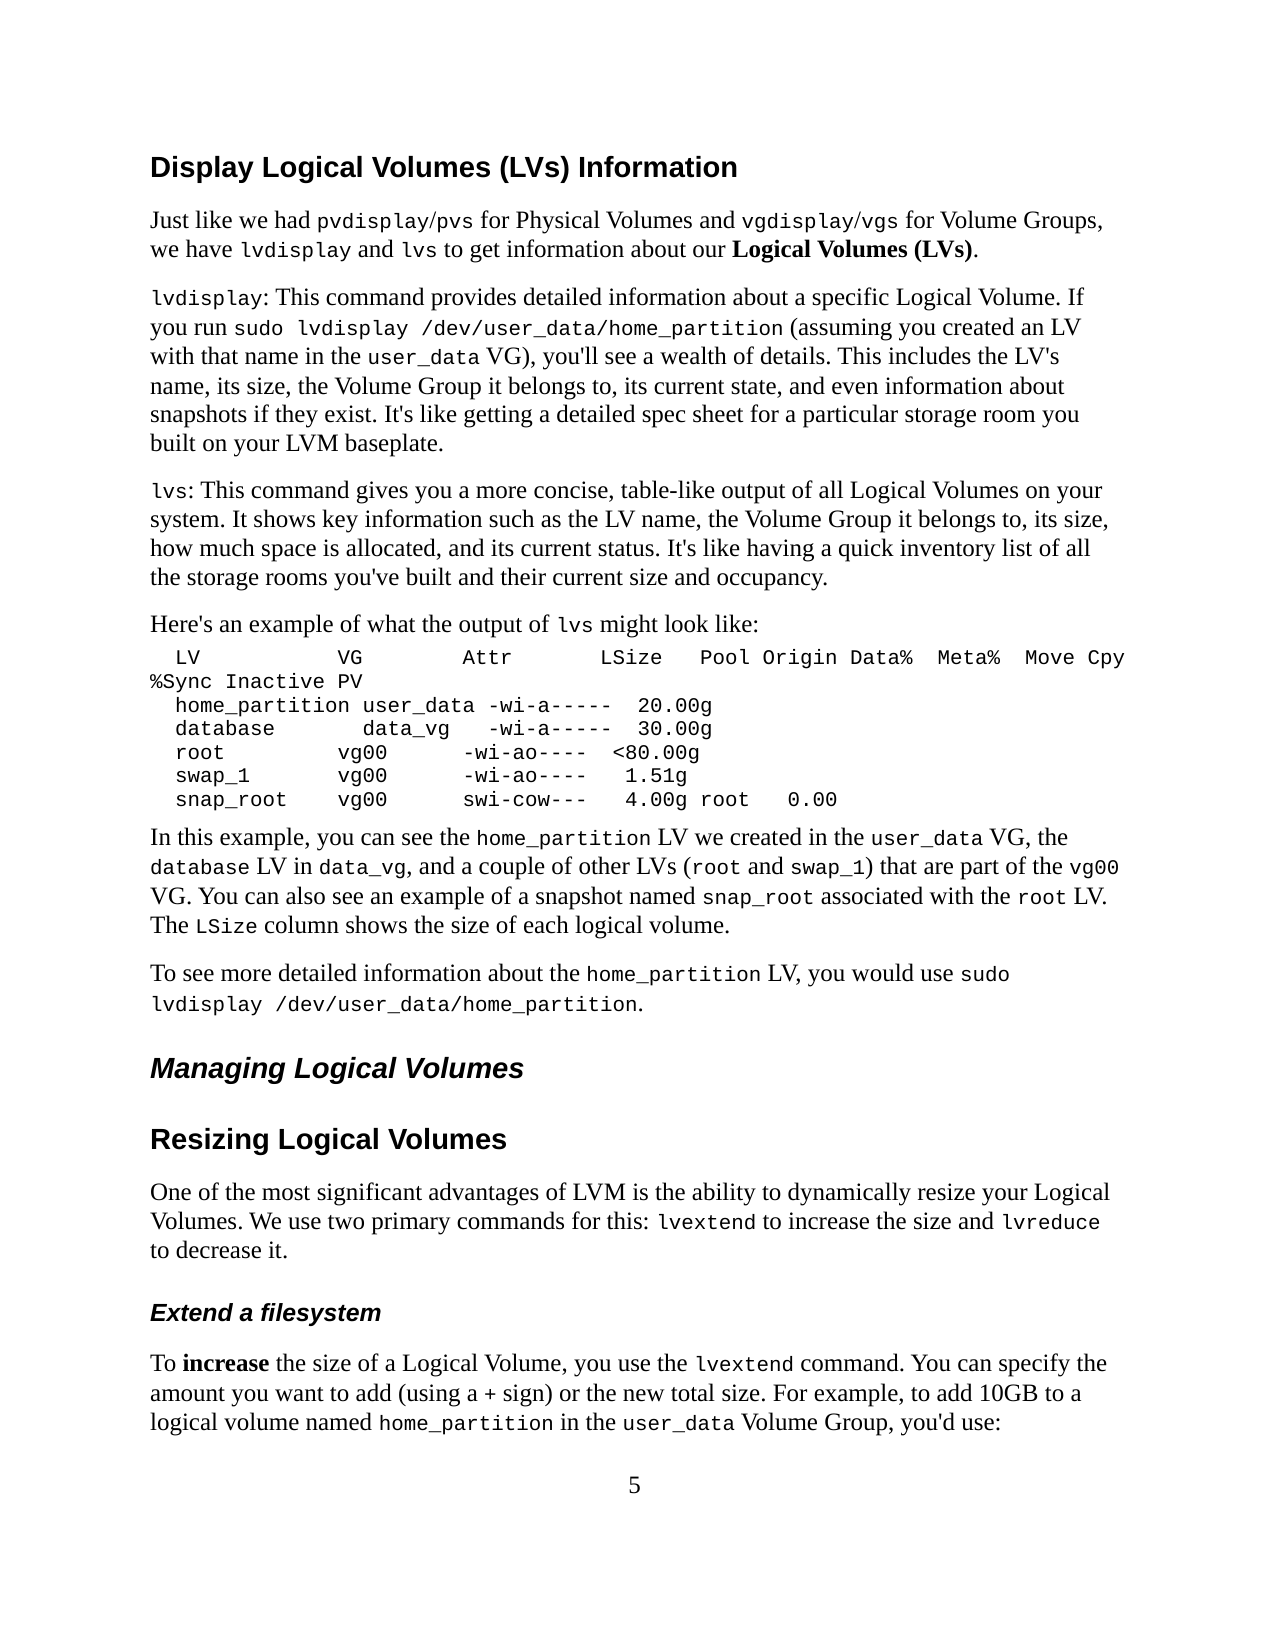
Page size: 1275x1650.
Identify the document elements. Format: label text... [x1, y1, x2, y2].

text To see more detailed information about the home_partition LV, you would use sudo lvdisplay /dev/user_data/home_partition. [150, 958, 1125, 1017]
text lvdisplay: This command provides detailed information about a specific Logical Volume. If you run sudo lvdisplay /dev/user_data/home_partition (assuming you created an LV with that name in the user_data VG), you'll see a wealth of details. This includes the LV's name, its size, the Volume Group it belongs to, its current state, and even information about snapshots if they exist. It's like getting a detailed spec sheet for a particular storage room you built on your LVM baseplate. [150, 282, 1125, 457]
subtitle Resizing Logical Volumes [150, 1122, 1125, 1156]
text lvs: This command gives you a more concise, table-like output of all Logical Volumes on your system. It shows key information such as the LV name, the Volume Group it belongs to, its size, how much space is allocated, and its current status. It's like having a quick inventory list of all the storage rooms you've built and their current size and occupancy. [150, 475, 1125, 591]
text LV VG Attr LSize Pool Origin Data% Meta% Move Cpy%Sync Inactive PV [150, 647, 1125, 694]
text database data_vg -wi-a----- 30.00g [150, 718, 1125, 742]
subtitle Display Logical Volumes (LVs) Information [150, 150, 1125, 183]
text home_partition user_data -wi-a----- 20.00g [150, 694, 1125, 718]
text To increase the size of a Logical Volume, you use the lvextend command. You can specify the amount you want to add (using a + sign) or the new total size. For example, to add 10GB to a logical volume named home_partition in the user_data Volume Group, you'd use: [150, 1348, 1125, 1437]
text In this example, you can see the home_partition LV we created in the user_data VG, the database LV in data_vg, and a couple of other LVs (root and swap_1) that are part of the vg00 VG. You can also see an example of a snapshot named snap_root associated with the root LV. The LSize column shows the size of each logical volume. [150, 822, 1125, 940]
subtitle Managing Logical Volumes [150, 1051, 1125, 1085]
text root vg00 -wi-ao---- <80.00g [150, 742, 1125, 766]
text Here's an example of what the output of lvs might look like: [150, 609, 1125, 638]
subtitle Extend a filesystem [150, 1298, 1125, 1327]
text Just like we had pvdisplay/pvs for Physical Volumes and vgdisplay/vgs for Volume Groups, we have lvdisplay and lvs to get information about our Logical Volumes (LVs). [150, 205, 1125, 264]
text swap_1 vg00 -wi-ao---- 1.51g [150, 766, 1125, 789]
text One of the most significant advantages of LVM is the ability to dynamically resize your Logical Volumes. We use two primary commands for this: lvextend to increase the size and lvreduce to decrease it. [150, 1177, 1125, 1264]
text snap_root vg00 swi-cow--- 4.00g root 0.00 [150, 789, 1125, 813]
